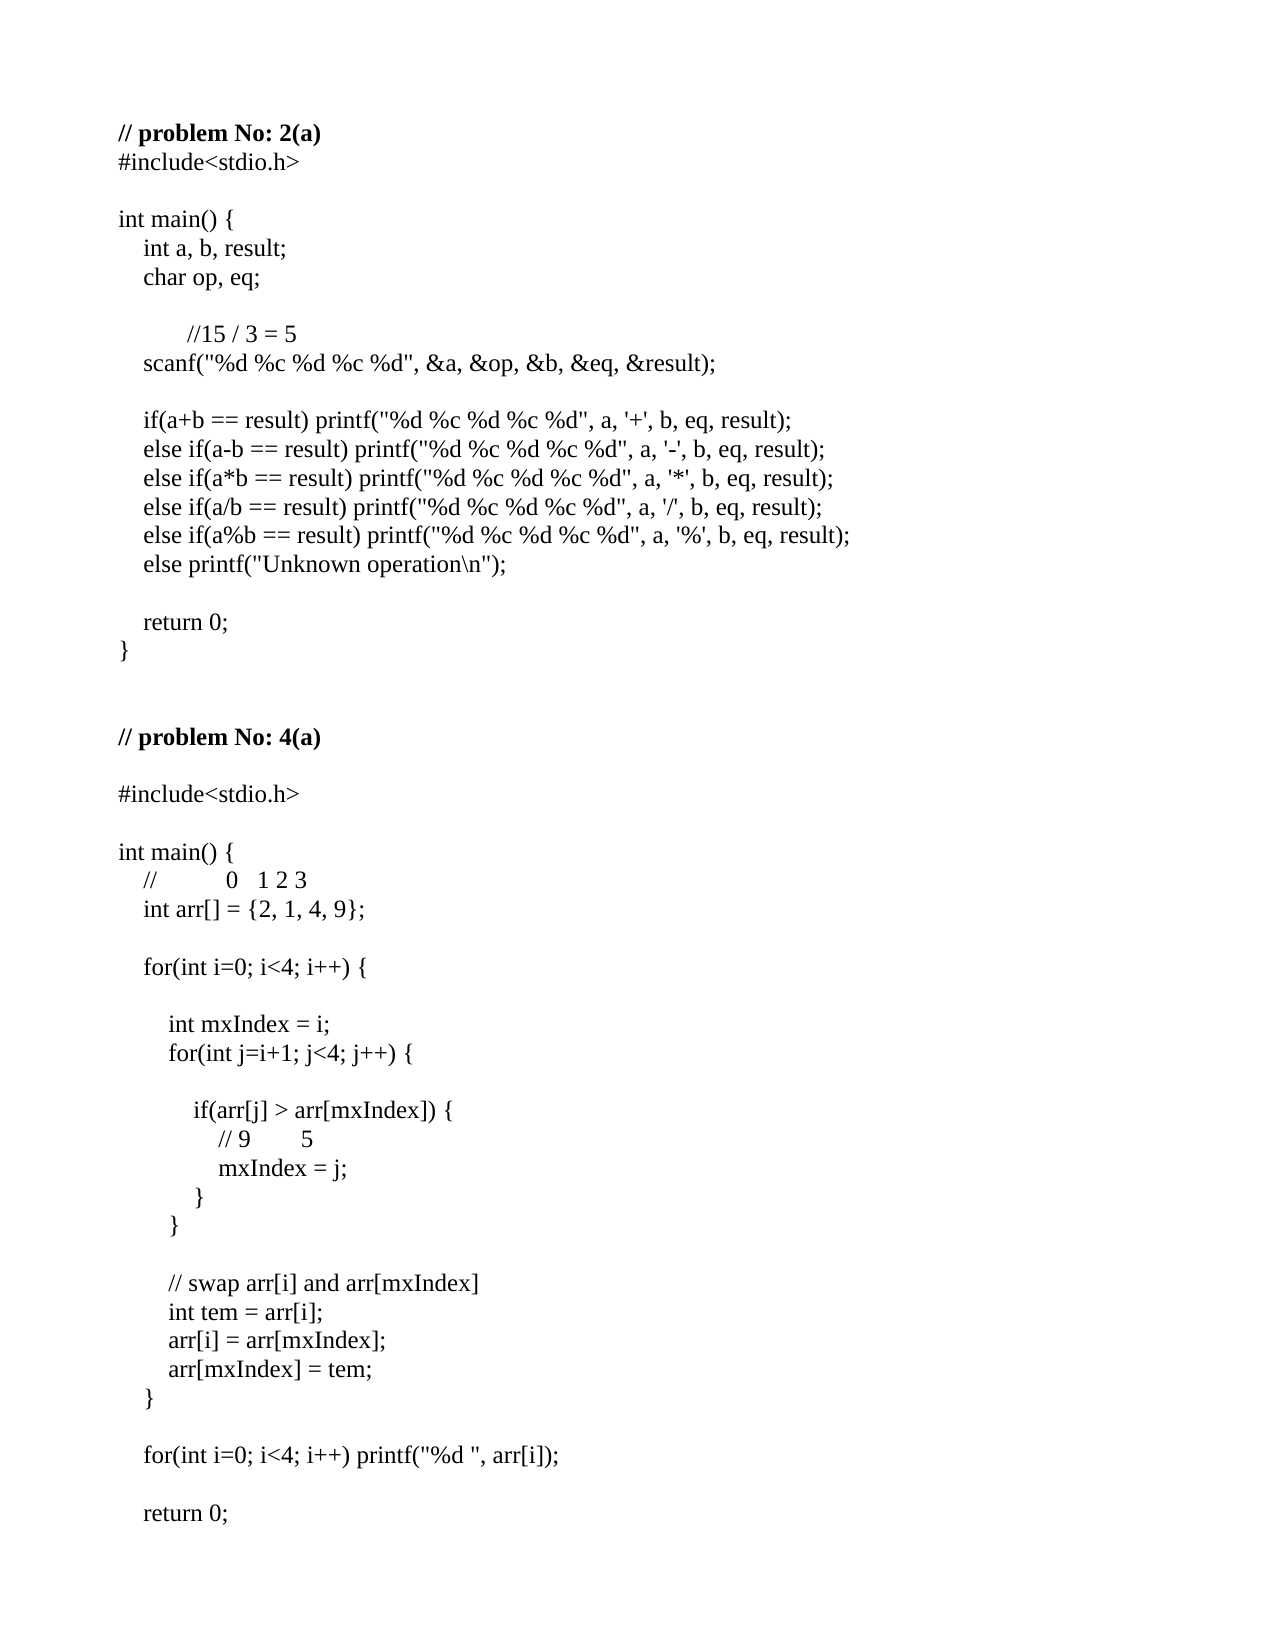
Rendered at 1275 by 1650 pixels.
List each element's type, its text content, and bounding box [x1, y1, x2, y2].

text return 0; [118, 1498, 1157, 1527]
text //15 / 3 = 5 [118, 319, 1157, 348]
text } [118, 1383, 1157, 1412]
text int main() { [118, 837, 1157, 866]
text arr[i] = arr[mxIndex]; [118, 1326, 1157, 1354]
text #include<stdio.h> [118, 147, 1157, 176]
text // 0 1 2 3 [118, 866, 1157, 894]
text else if(a-b == result) printf("%d %c %d %c %d", a, '-', b, eq, result); [118, 434, 1157, 463]
text int a, b, result; [118, 233, 1157, 262]
text #include<stdio.h> [118, 779, 1157, 808]
text // swap arr[i] and arr[mxIndex] [118, 1268, 1157, 1297]
text else if(a/b == result) printf("%d %c %d %c %d", a, '/', b, eq, result); [118, 492, 1157, 521]
text else if(a%b == result) printf("%d %c %d %c %d", a, '%', b, eq, result); [118, 521, 1157, 549]
text for(int i=0; i<4; i++) { [118, 952, 1157, 981]
text else if(a*b == result) printf("%d %c %d %c %d", a, '*', b, eq, result); [118, 463, 1157, 492]
text return 0; [118, 607, 1157, 636]
text } [118, 1182, 1157, 1211]
text // 9 5 [118, 1124, 1157, 1153]
text for(int j=i+1; j<4; j++) { [118, 1038, 1157, 1067]
text mxIndex = j; [118, 1153, 1157, 1182]
text for(int i=0; i<4; i++) printf("%d ", arr[i]); [118, 1441, 1157, 1469]
text int main() { [118, 204, 1157, 233]
text } [118, 636, 1157, 664]
text scanf("%d %c %d %c %d", &a, &op, &b, &eq, &result); [118, 348, 1157, 377]
text arr[mxIndex] = tem; [118, 1354, 1157, 1383]
text // problem No: 4(a) [118, 722, 1157, 751]
text else printf("Unknown operation\n"); [118, 549, 1157, 578]
text int mxIndex = i; [118, 1009, 1157, 1038]
text char op, eq; [118, 262, 1157, 291]
text if(a+b == result) printf("%d %c %d %c %d", a, '+', b, eq, result); [118, 406, 1157, 434]
text } [118, 1211, 1157, 1239]
text int tem = arr[i]; [118, 1297, 1157, 1326]
text int arr[] = {2, 1, 4, 9}; [118, 894, 1157, 923]
text // problem No: 2(a) [118, 118, 1157, 147]
text if(arr[j] > arr[mxIndex]) { [118, 1096, 1157, 1124]
